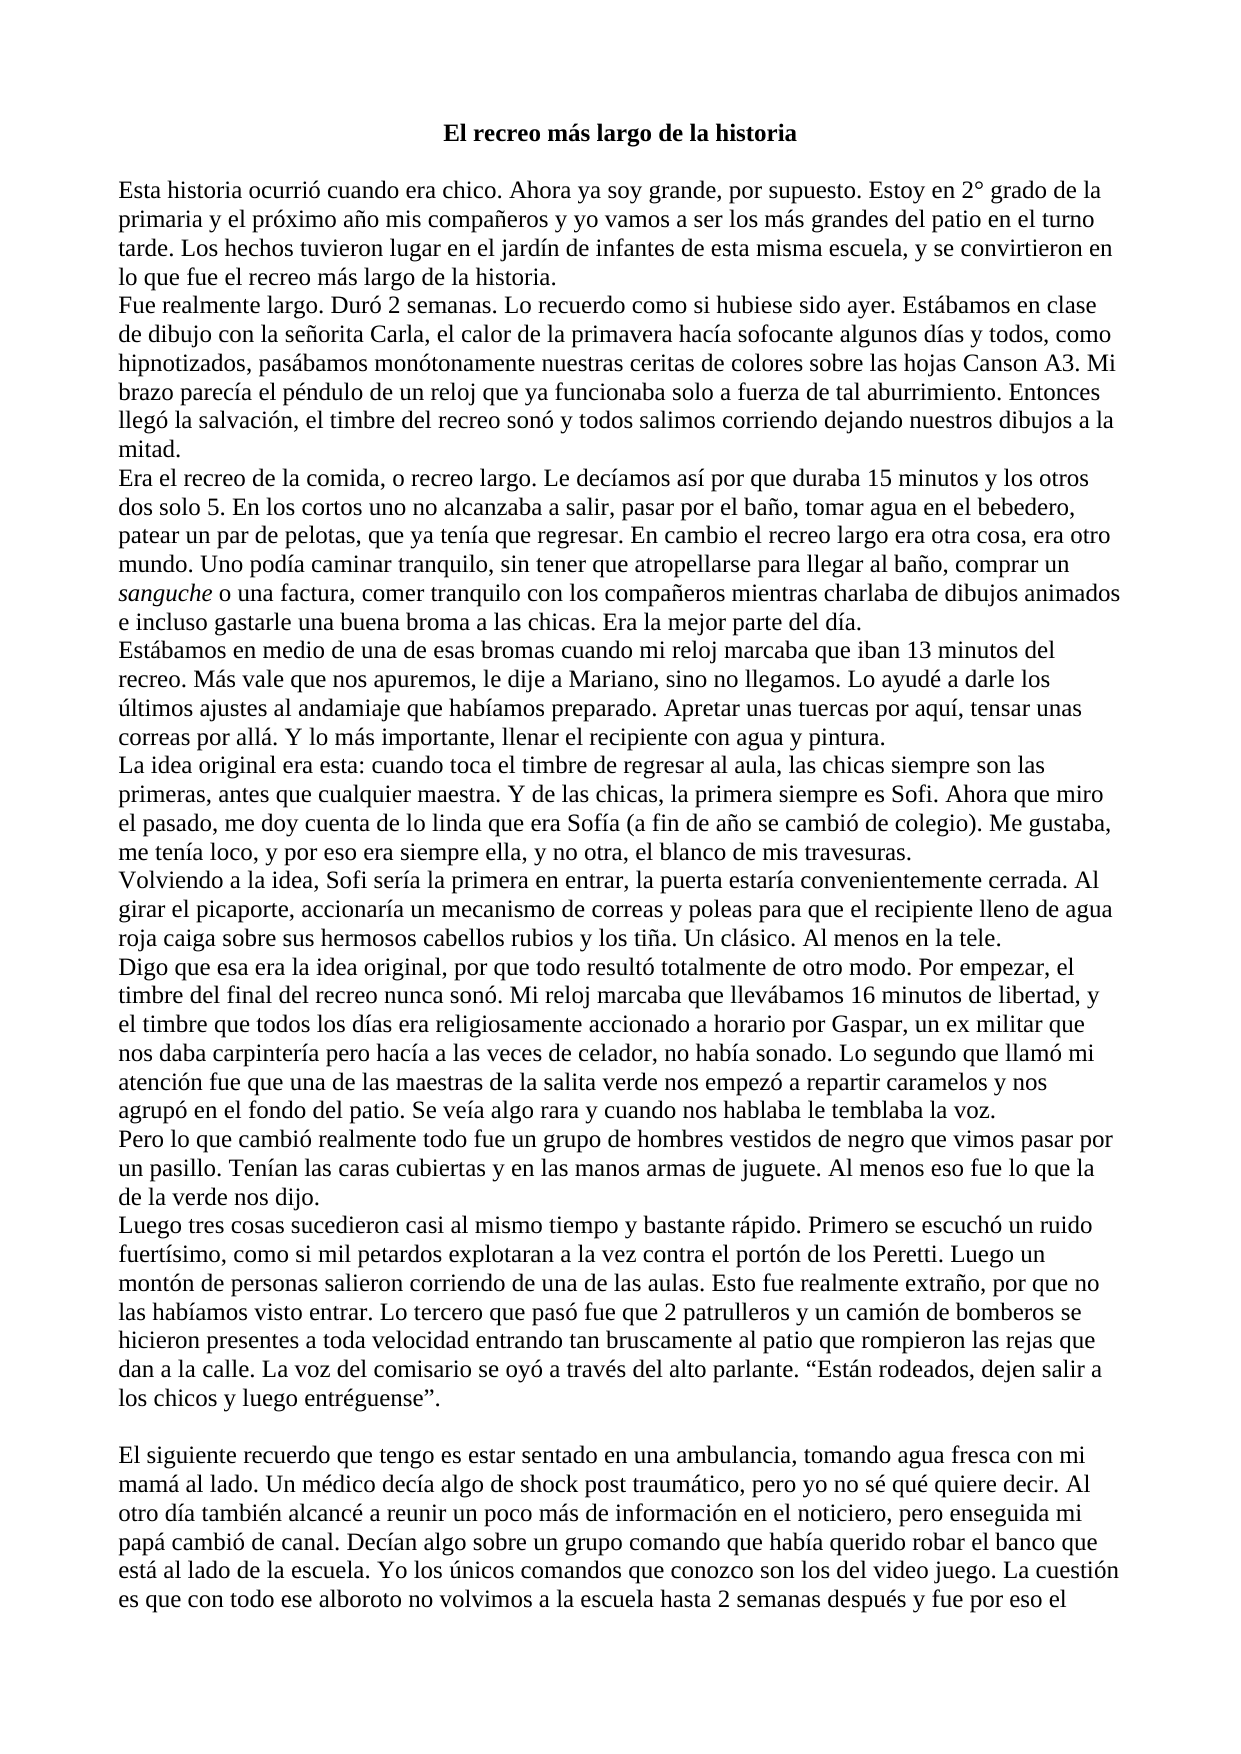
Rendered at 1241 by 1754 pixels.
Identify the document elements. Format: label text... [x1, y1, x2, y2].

text Volviendo a la idea, Sofi sería la primera en entrar, la puerta estaría convenientemente cerrada. Al girar el picaporte, accionaría un mecanismo de correas y poleas para que el recipiente lleno de agua roja caiga sobre sus hermosos cabellos rubios y los tiña. Un clásico. Al menos en la tele. [118, 866, 1122, 952]
text Digo que esa era la idea original, por que todo resultó totalmente de otro modo. Por empezar, el timbre del final del recreo nunca sonó. Mi reloj marcaba que llevábamos 16 minutos de libertad, y el timbre que todos los días era religiosamente accionado a horario por Gaspar, un ex militar que nos daba carpintería pero hacía a las veces de celador, no había sonado. Lo segundo que llamó mi atención fue que una de las maestras de la salita verde nos empezó a repartir caramelos y nos agrupó en el fondo del patio. Se veía algo rara y cuando nos hablaba le temblaba la voz. [118, 952, 1122, 1124]
text El recreo más largo de la historia [118, 118, 1122, 147]
text El siguiente recuerdo que tengo es estar sentado en una ambulancia, tomando agua fresca con mi mamá al lado. Un médico decía algo de shock post traumático, pero yo no sé qué quiere decir. Al otro día también alcancé a reunir un poco más de información en el noticiero, pero enseguida mi papá cambió de canal. Decían algo sobre un grupo comando que había querido robar el banco que está al lado de la escuela. Yo los únicos comandos que conozco son los del video juego. La cuestión es que con todo ese alboroto no volvimos a la escuela hasta 2 semanas después y fue por eso el [118, 1441, 1122, 1613]
text Estábamos en medio de una de esas bromas cuando mi reloj marcaba que iban 13 minutos del recreo. Más vale que nos apuremos, le dije a Mariano, sino no llegamos. Lo ayudé a darle los últimos ajustes al andamiaje que habíamos preparado. Apretar unas tuercas por aquí, tensar unas correas por allá. Y lo más importante, llenar el recipiente con agua y pintura. [118, 636, 1122, 751]
text Fue realmente largo. Duró 2 semanas. Lo recuerdo como si hubiese sido ayer. Estábamos en clase de dibujo con la señorita Carla, el calor de la primavera hacía sofocante algunos días y todos, como hipnotizados, pasábamos monótonamente nuestras ceritas de colores sobre las hojas Canson A3. Mi brazo parecía el péndulo de un reloj que ya funcionaba solo a fuerza de tal aburrimiento. Entonces llegó la salvación, el timbre del recreo sonó y todos salimos corriendo dejando nuestros dibujos a la mitad. [118, 291, 1122, 463]
text Pero lo que cambió realmente todo fue un grupo de hombres vestidos de negro que vimos pasar por un pasillo. Tenían las caras cubiertas y en las manos armas de juguete. Al menos eso fue lo que la de la verde nos dijo. [118, 1124, 1122, 1211]
text Era el recreo de la comida, o recreo largo. Le decíamos así por que duraba 15 minutos y los otros dos solo 5. En los cortos uno no alcanzaba a salir, pasar por el baño, tomar agua en el bebedero, patear un par de pelotas, que ya tenía que regresar. En cambio el recreo largo era otra cosa, era otro mundo. Uno podía caminar tranquilo, sin tener que atropellarse para llegar al baño, comprar un sanguche o una factura, comer tranquilo con los compañeros mientras charlaba de dibujos animados e incluso gastarle una buena broma a las chicas. Era la mejor parte del día. [118, 463, 1122, 636]
text La idea original era esta: cuando toca el timbre de regresar al aula, las chicas siempre son las primeras, antes que cualquier maestra. Y de las chicas, la primera siempre es Sofi. Ahora que miro el pasado, me doy cuenta de lo linda que era Sofía (a fin de año se cambió de colegio). Me gustaba, me tenía loco, y por eso era siempre ella, y no otra, el blanco de mis travesuras. [118, 751, 1122, 866]
text Esta historia ocurrió cuando era chico. Ahora ya soy grande, por supuesto. Estoy en 2° grado de la primaria y el próximo año mis compañeros y yo vamos a ser los más grandes del patio en el turno tarde. Los hechos tuvieron lugar en el jardín de infantes de esta misma escuela, y se convirtieron en lo que fue el recreo más largo de la historia. [118, 176, 1122, 291]
text Luego tres cosas sucedieron casi al mismo tiempo y bastante rápido. Primero se escuchó un ruido fuertísimo, como si mil petardos explotaran a la vez contra el portón de los Peretti. Luego un montón de personas salieron corriendo de una de las aulas. Esto fue realmente extraño, por que no las habíamos visto entrar. Lo tercero que pasó fue que 2 patrulleros y un camión de bomberos se hicieron presentes a toda velocidad entrando tan bruscamente al patio que rompieron las rejas que dan a la calle. La voz del comisario se oyó a través del alto parlante. “Están rodeados, dejen salir a los chicos y luego entréguense”. [118, 1211, 1122, 1412]
